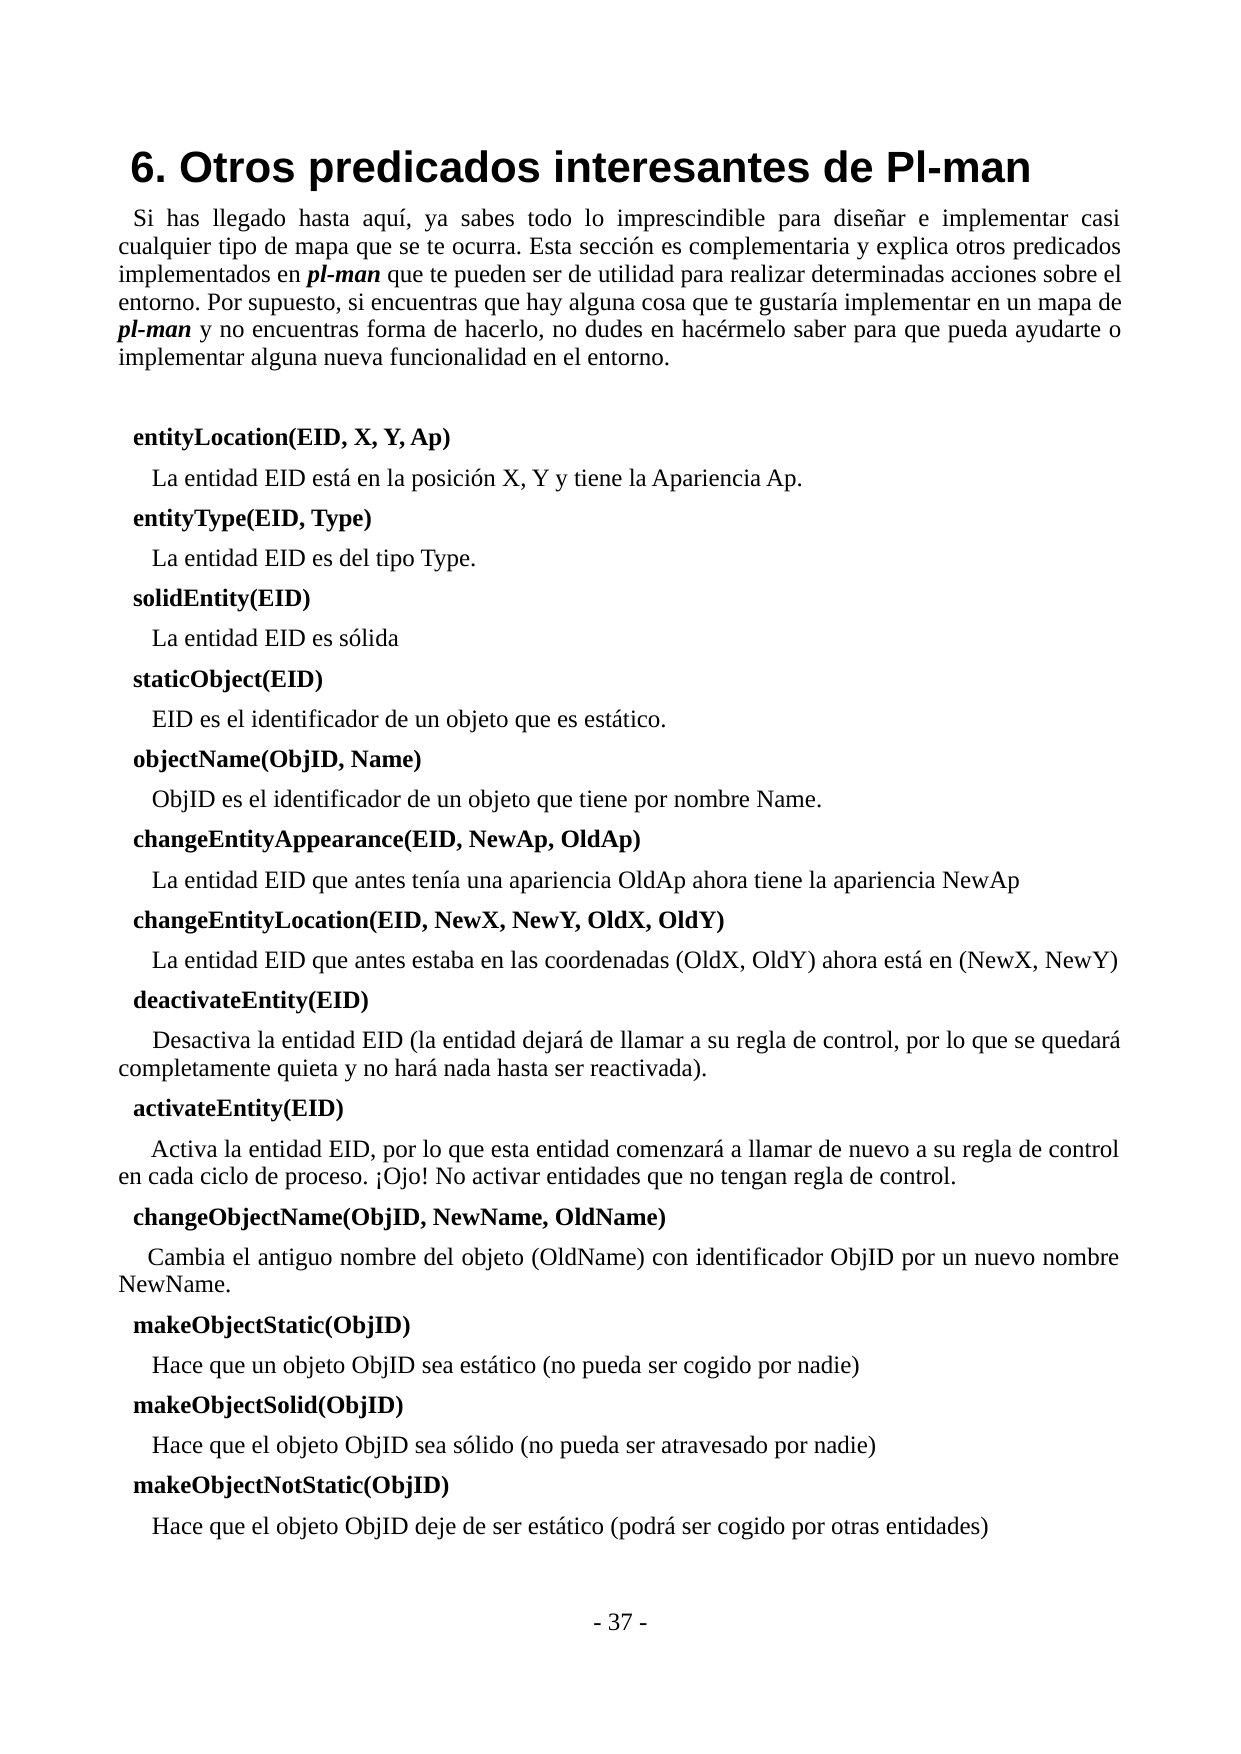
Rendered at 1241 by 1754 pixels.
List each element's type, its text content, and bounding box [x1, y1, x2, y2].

text La entidad EID que antes tenía una apariencia OldAp ahora tiene la apariencia NewAp [118, 866, 1122, 893]
text makeObjectSolid(ObjID) [118, 1391, 1122, 1419]
text makeObjectStatic(ObjID) [118, 1311, 1122, 1338]
text deactivateEntity(EID) [118, 986, 1122, 1014]
text changeEntityAppearance(EID, NewAp, OldAp) [118, 826, 1122, 853]
text makeObjectNotStatic(ObjID) [118, 1472, 1122, 1499]
text changeObjectName(ObjID, NewName, OldName) [118, 1203, 1122, 1230]
text La entidad EID está en la posición X, Y y tiene la Apariencia Ap. [118, 464, 1122, 491]
text staticObject(EID) [118, 665, 1122, 692]
text Desactiva la entidad EID (la entidad dejará de llamar a su regla de control, por lo que se quedará completamente quieta y no hará nada hasta ser reactivada). [118, 1027, 1122, 1082]
subtitle Otros predicados interesantes de Pl-man [118, 143, 1122, 192]
text Activa la entidad EID, por lo que esta entidad comenzará a llamar de nuevo a su regla de control en cada ciclo de proceso. ¡Ojo! No activar entidades que no tengan regla de control. [118, 1135, 1122, 1190]
text entityLocation(EID, X, Y, Ap) [118, 423, 1122, 451]
text objectName(ObjID, Name) [118, 745, 1122, 773]
text solidEntity(EID) [118, 584, 1122, 612]
text activateEntity(EID) [118, 1094, 1122, 1122]
text EID es el identificador de un objeto que es estático. [118, 705, 1122, 733]
text La entidad EID es del tipo Type. [118, 544, 1122, 572]
text ObjID es el identificador de un objeto que tiene por nombre Name. [118, 785, 1122, 813]
text Hace que el objeto ObjID sea sólido (no pueda ser atravesado por nadie) [118, 1431, 1122, 1459]
text Hace que el objeto ObjID deje de ser estático (podrá ser cogido por otras entidades) [118, 1512, 1122, 1539]
text entityType(EID, Type) [118, 504, 1122, 532]
text Cambia el antiguo nombre del objeto (OldName) con identificador ObjID por un nuevo nombre NewName. [118, 1243, 1120, 1298]
text Si has llegado hasta aquí, ya sabes todo lo imprescindible para diseñar e implementar casi cualquier tipo de mapa que se te ocurra. Esta sección es complementaria y explica otros predicados implementados en pl-man que te pueden ser de utilidad para realizar determinadas acciones sobre el entorno. Por supuesto, si encuentras que hay alguna cosa que te gustaría implementar en un mapa de pl-man y no encuentras forma de hacerlo, no dudes en hacérmelo saber para que pueda ayudarte o implementar alguna nueva funcionalidad en el entorno. [118, 204, 1122, 371]
text La entidad EID es sólida [118, 624, 1122, 652]
text changeEntityLocation(EID, NewX, NewY, OldX, OldY) [118, 906, 1122, 934]
text La entidad EID que antes estaba en las coordenadas (OldX, OldY) ahora está en (NewX, NewY) [118, 946, 1122, 974]
text Hace que un objeto ObjID sea estático (no pueda ser cogido por nadie) [118, 1351, 1122, 1379]
